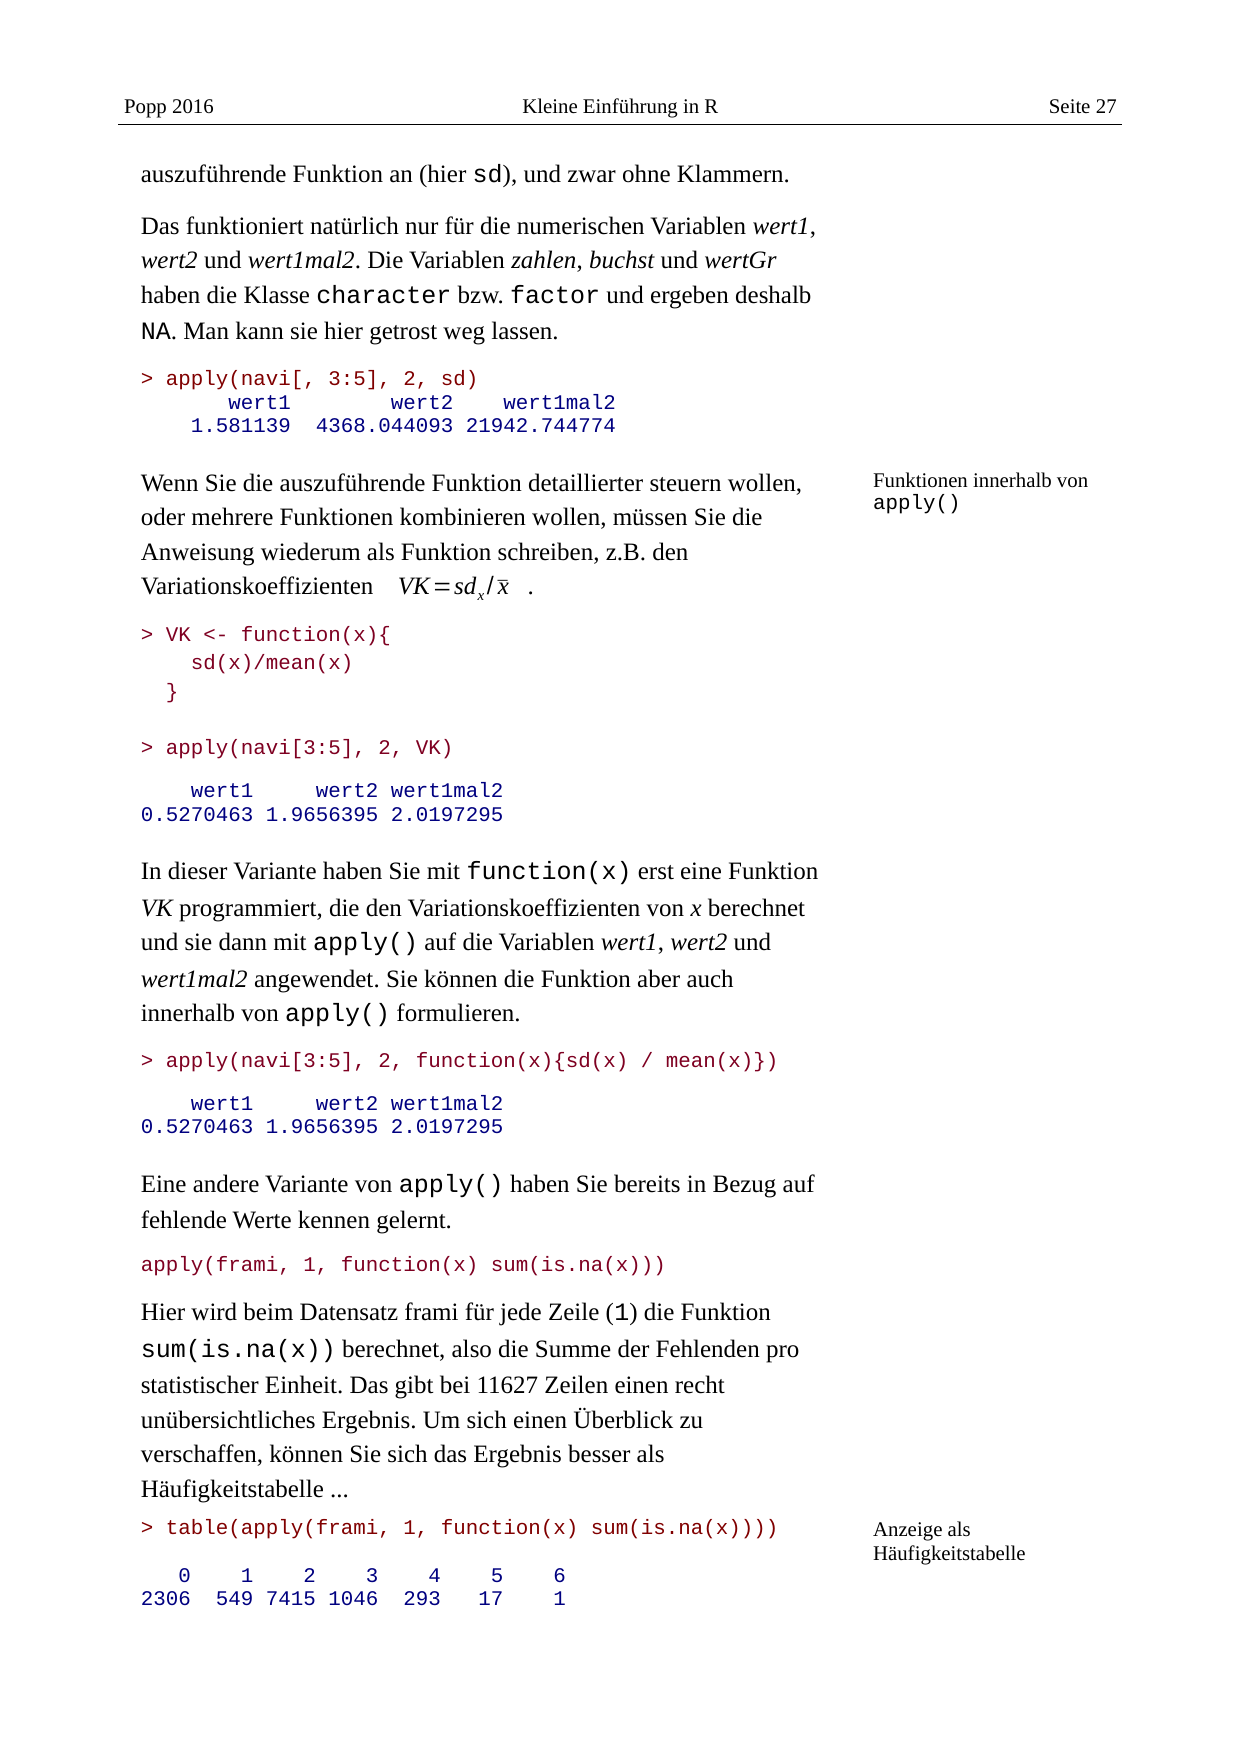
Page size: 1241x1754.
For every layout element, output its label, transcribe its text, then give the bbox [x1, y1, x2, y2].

table_cell > table(apply(frami, 1, function(x) sum(is.na(x)))) 0 1 2 3 4 5 6 2306 549 7415 1046 293 17 1 [141, 1517, 855, 1612]
table_cell auszuführende Funktion an (hier sd), und zwar ohne Klammern. Das funktioniert natürlich nur für die numerischen Variablen wert1, wert2 und wert1mal2. Die Variablen zahlen, buchst und wertGr haben die Klasse character bzw. factor und ergeben deshalb NA. Man kann sie hier getrost weg lassen. > apply(navi[, 3:5], 2, sd) wert1 wert2 wert1mal2 1.581139 4368.044093 21942.744774 [141, 159, 855, 468]
table_cell Wenn Sie die auszuführende Funktion detaillierter steuern wollen, oder mehrere Funktionen kombinieren wollen, müssen Sie die Anweisung wiederum als Funktion schreiben, z.B. den Variationskoeffizienten . > VK <- function(x){ sd(x)/mean(x) } > apply(navi[3:5], 2, VK) wert1 wert2 wert1mal2 0.5270463 1.9656395 2.0197295 In dieser Variante haben Sie mit function(x) erst eine Funktion VK programmiert, die den Variationskoeffizienten von x berechnet und sie dann mit apply() auf die Variablen wert1, wert2 und wert1mal2 angewendet. Sie können die Funktion aber auch innerhalb von apply() formulieren. > apply(navi[3:5], 2, function(x){sd(x) / mean(x)}) wert1 wert2 wert1mal2 0.5270463 1.9656395 2.0197295 [141, 468, 855, 1169]
table_cell [855, 159, 1123, 468]
table_cell [855, 1169, 1123, 1517]
table_cell Anzeige als Häufigkeitstabelle [855, 1517, 1123, 1612]
table_cell Funktionen innerhalb von apply() [855, 468, 1123, 1169]
table_cell Eine andere Variante von apply() haben Sie bereits in Bezug auf fehlende Werte kennen gelernt. apply(frami, 1, function(x) sum(is.na(x))) Hier wird beim Datensatz frami für jede Zeile (1) die Funktion sum(is.na(x)) berechnet, also die Summe der Fehlenden pro statistischer Einheit. Das gibt bei 11627 Zeilen einen recht unübersichtliches Ergebnis. Um sich einen Überblick zu verschaffen, können Sie sich das Ergebnis besser als Häufigkeitstabelle ... [141, 1169, 855, 1517]
